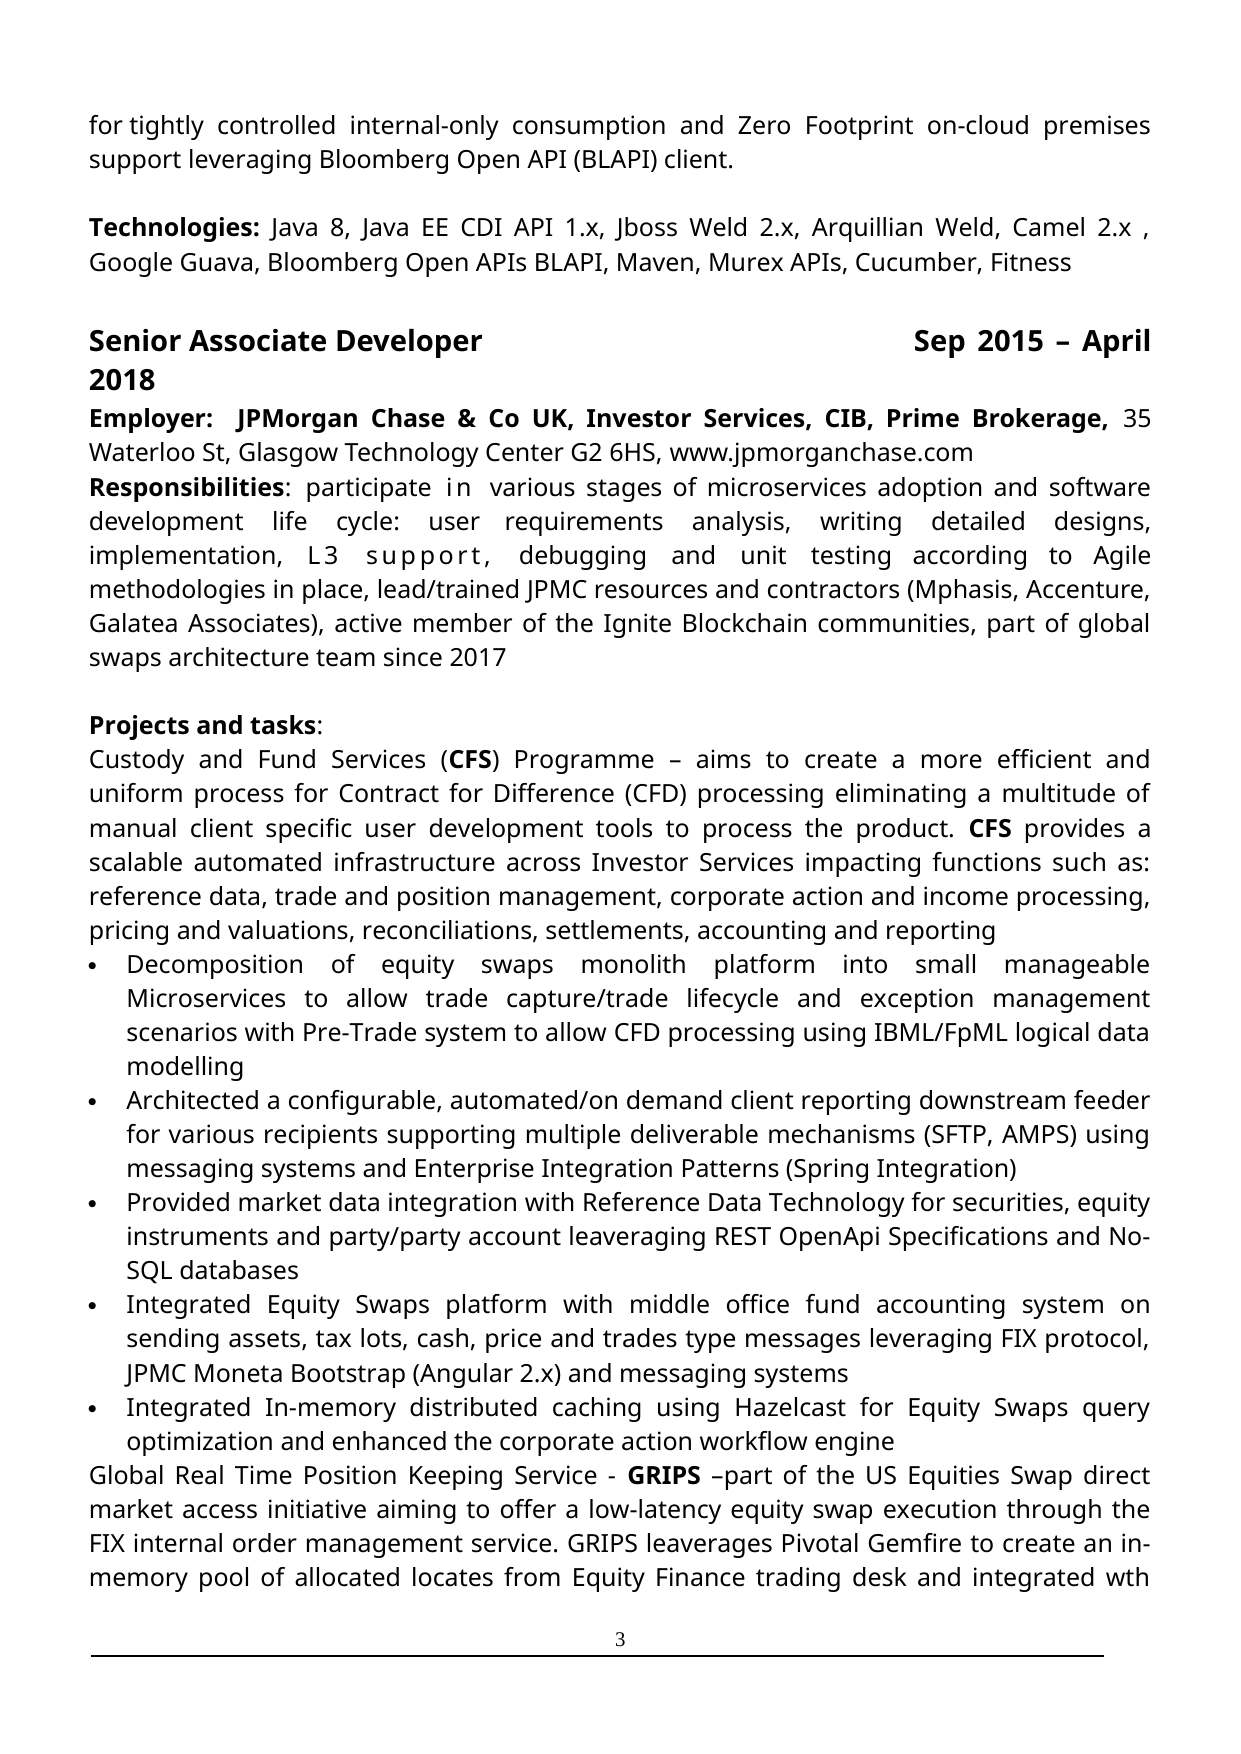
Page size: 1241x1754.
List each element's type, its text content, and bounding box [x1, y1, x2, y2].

list Integrated Equity Swaps platform with middle office fund accounting system on sending assets, tax lots, cash, price and trades type messages leveraging FIX protocol, JPMC Moneta Bootstrap (Angular 2.x) and messaging systems [89, 1287, 1152, 1389]
list Architected a configurable, automated/on demand client reporting downstream feeder for various recipients supporting multiple deliverable mechanisms (SFTP, AMPS) using messaging systems and Enterprise Integration Patterns (Spring Integration) [89, 1083, 1152, 1185]
text Global Real Time Position Keeping Service - GRIPS –part of the US Equities Swap direct market access initiative aiming to offer a low-latency equity swap execution through the FIX internal order management service. GRIPS leaverages Pivotal Gemfire to create an in-memory pool of allocated locates from Equity Finance trading desk and integrated wth [89, 1457, 1152, 1594]
text Senior Associate Developer Sep 2015 – April 2018 [89, 320, 1152, 399]
list Integrated In-memory distributed caching using Hazelcast for Equity Swaps query optimization and enhanced the corporate action workflow engine [89, 1389, 1152, 1457]
text Employer: JPMorgan Chase & Co UK, Investor Services, CIB, Prime Brokerage, 35 Waterloo St, Glasgow Technology Center G2 6HS, www.jpmorganchase.com [89, 400, 1152, 468]
list Provided market data integration with Reference Data Technology for securities, equity instruments and party/party account leaveraging REST OpenApi Specifications and No-SQL databases [89, 1185, 1152, 1287]
text Technologies: Java 8, Java EE CDI API 1.x, Jboss Weld 2.x, Arquillian Weld, Camel 2.x , Google Guava, Bloomberg Open APIs BLAPI, Maven, Murex APIs, Cucumber, Fitness [89, 210, 1152, 278]
list Decomposition of equity swaps monolith platform into small manageable Microservices to allow trade capture/trade lifecycle and exception management scenarios with Pre-Trade system to allow CFD processing using IBML/FpML logical data modelling [89, 946, 1152, 1083]
text Custody and Fund Services (CFS) Programme – aims to create a more efficient and uniform process for Contract for Difference (CFD) processing eliminating a multitude of manual client specific user development tools to process the product. CFS provides a scalable automated infrastructure across Investor Services impacting functions such as: reference data, trade and position management, corporate action and income processing, pricing and valuations, reconciliations, settlements, accounting and reporting [89, 742, 1152, 946]
text Projects and tasks: [89, 708, 1152, 742]
text Responsibilities: participate in various stages of microservices adoption and software development life cycle: user requirements analysis, writing detailed designs, implementation, L3 support, debugging and unit testing according to Agile methodologies in place, lead/trained JPMC resources and contractors (Mphasis, Accenture, Galatea Associates), active member of the Ignite Blockchain communities, part of global swaps architecture team since 2017 [89, 469, 1152, 674]
text for tightly controlled internal-only consumption and Zero Footprint on-cloud premises support leveraging Bloomberg Open API (BLAPI) client. [89, 108, 1152, 176]
